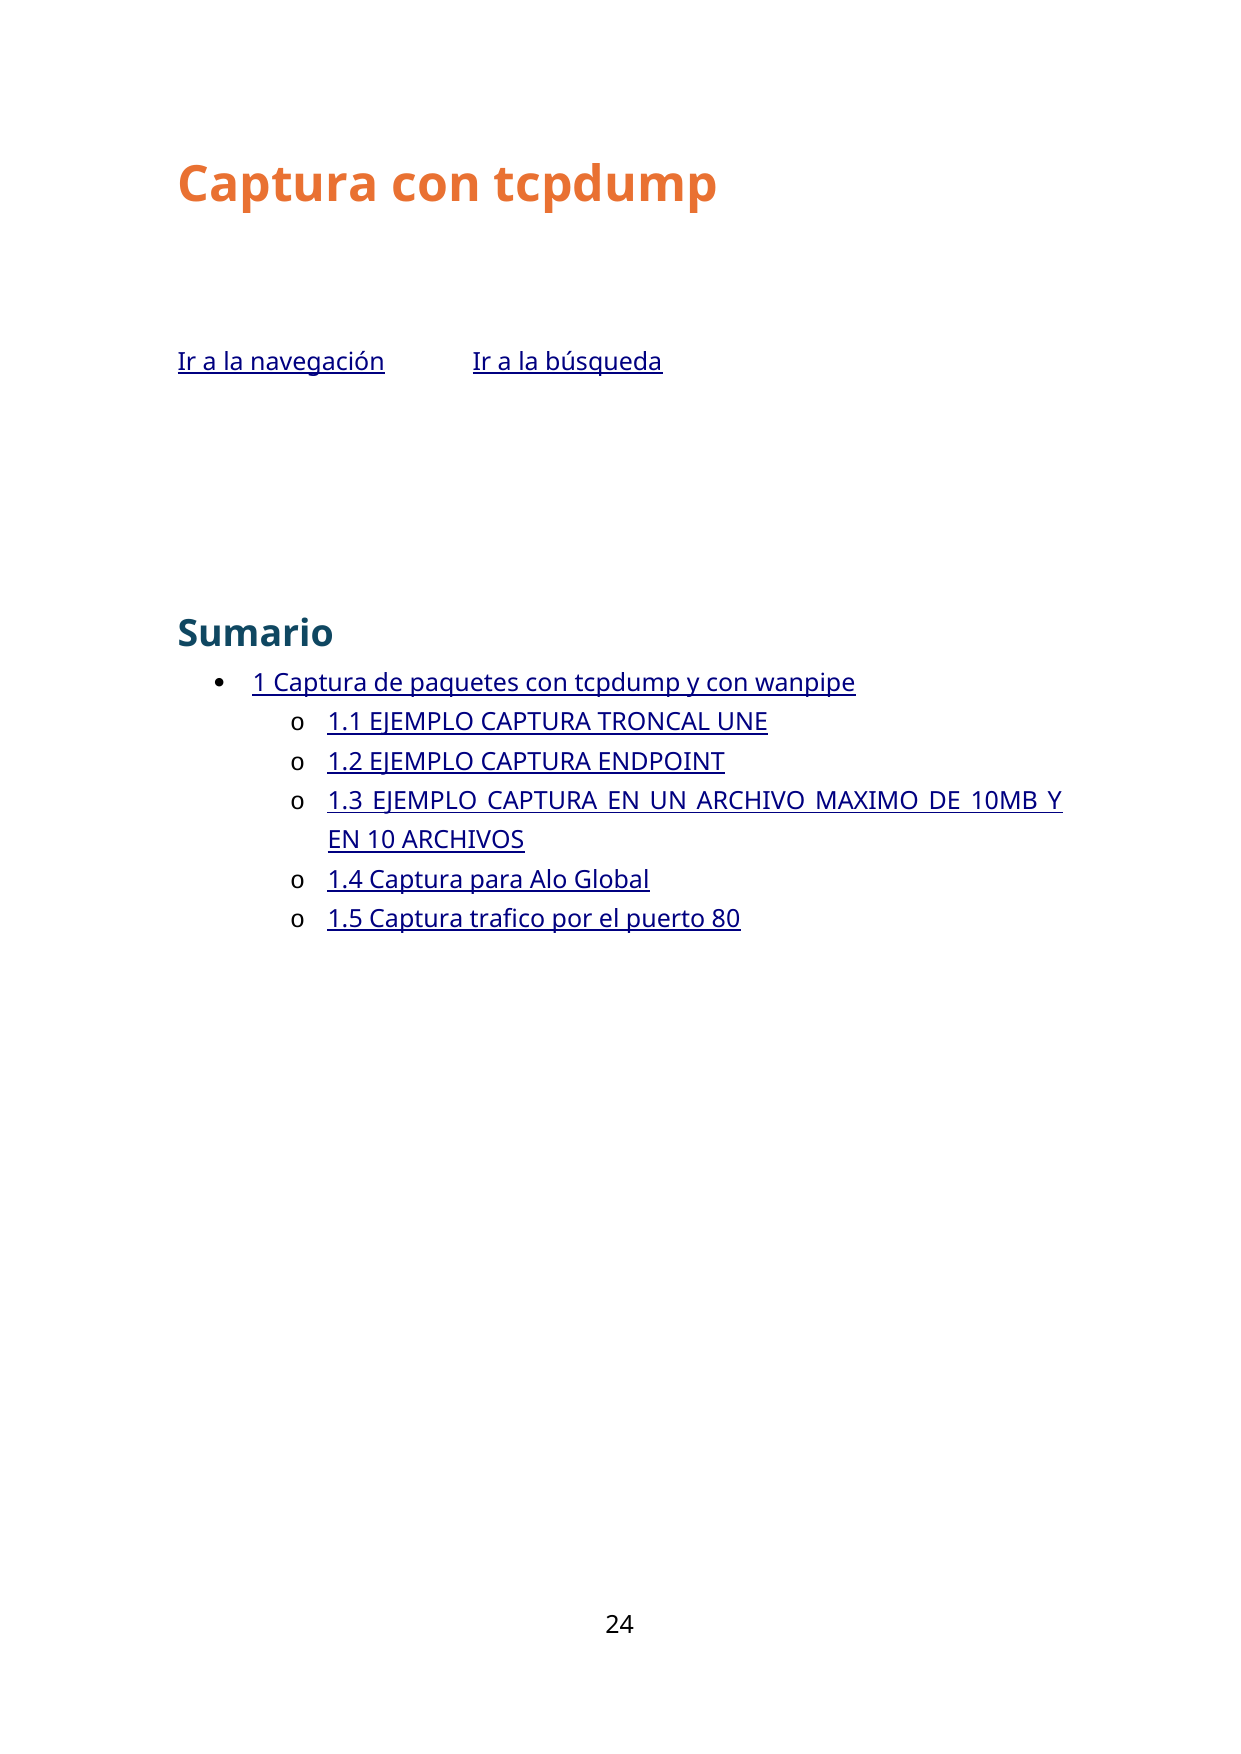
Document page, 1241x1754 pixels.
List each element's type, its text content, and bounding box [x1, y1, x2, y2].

text Ir a la navegación Ir a la búsqueda [177, 343, 1063, 377]
list 1.2 EJEMPLO CAPTURA ENDPOINT [290, 743, 1063, 778]
list 1.4 Captura para Alo Global [290, 861, 1063, 896]
list 1 Captura de paquetes con tcpdump y con wanpipe [215, 665, 1063, 699]
subtitle Captura con tcpdump [177, 148, 1063, 216]
list 1.1 EJEMPLO CAPTURA TRONCAL UNE [290, 704, 1063, 738]
list 1.3 EJEMPLO CAPTURA EN UN ARCHIVO MAXIMO DE 10MB Y EN 10 ARCHIVOS [290, 783, 1063, 856]
subtitle Sumario [177, 606, 1063, 657]
list 1.5 Captura trafico por el puerto 80 [290, 901, 1063, 935]
